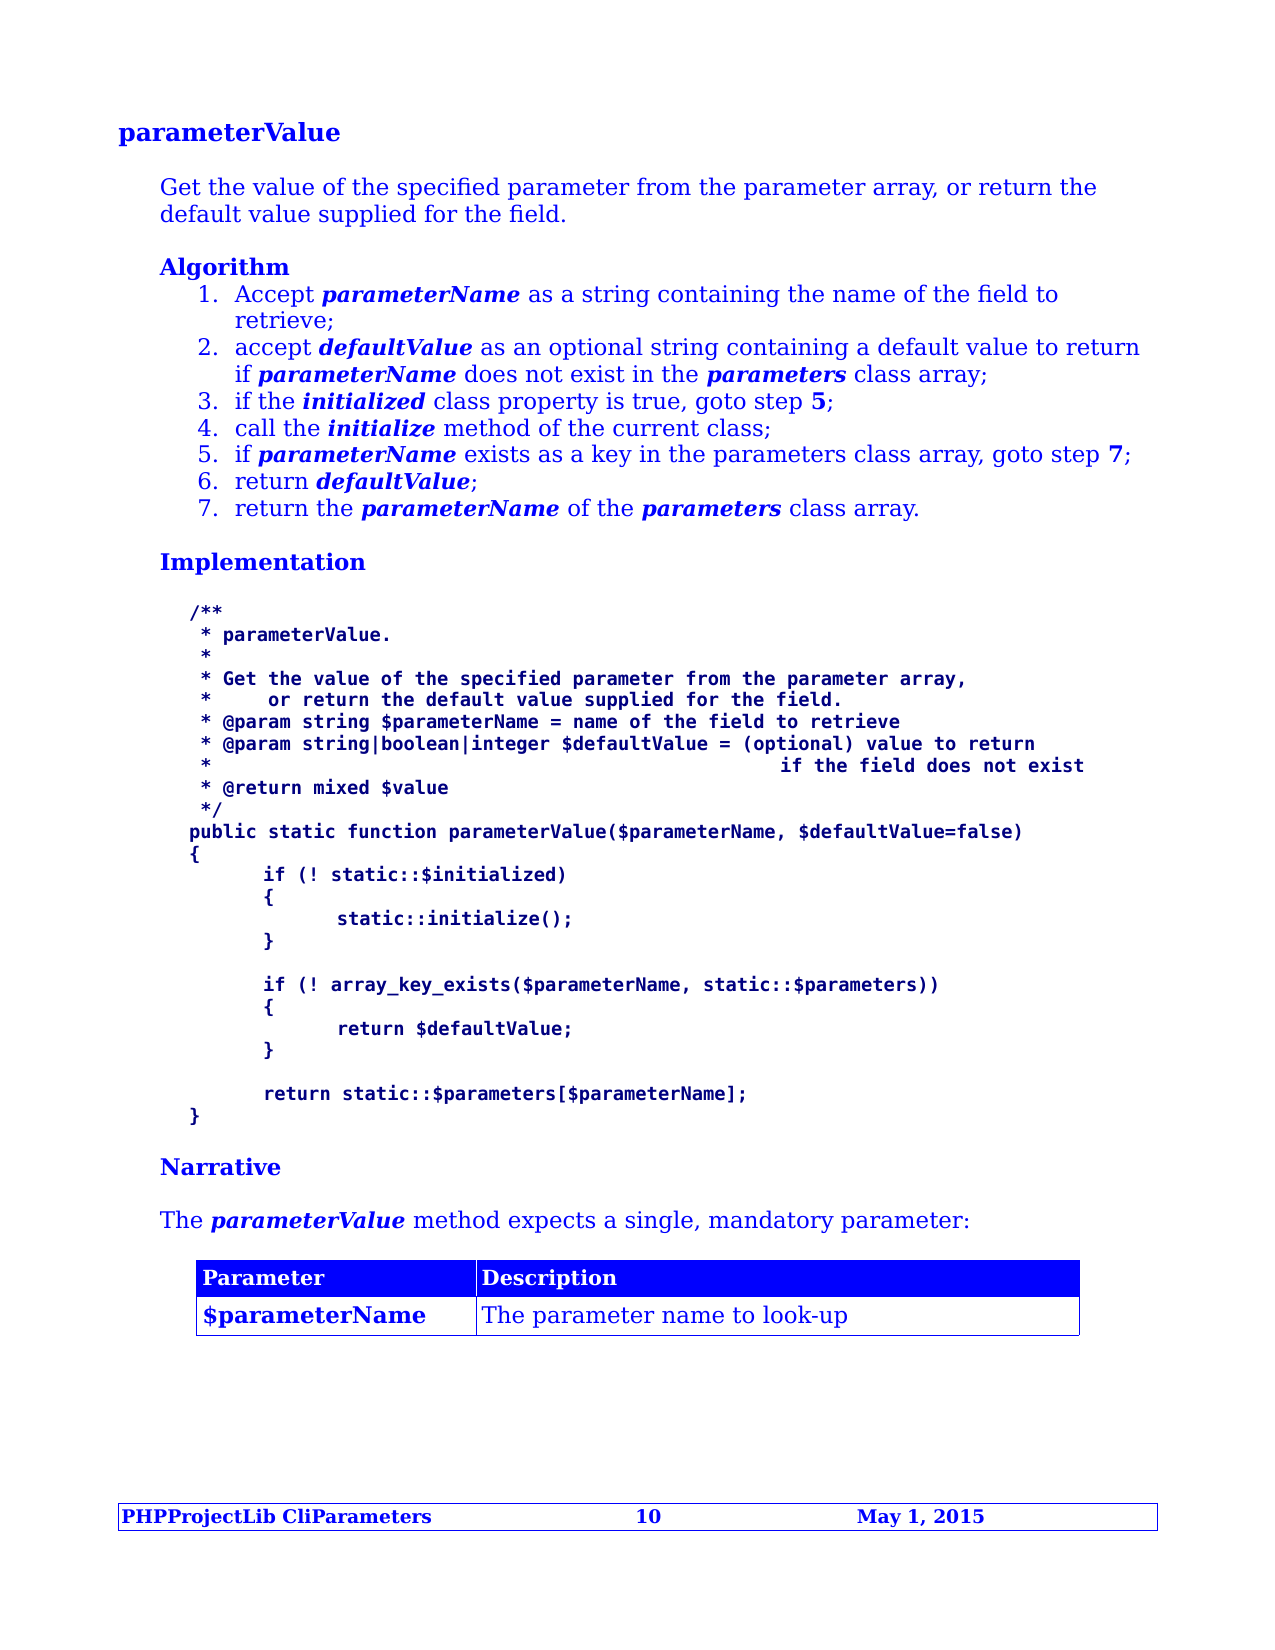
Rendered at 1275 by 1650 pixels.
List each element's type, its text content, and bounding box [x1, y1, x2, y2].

list * @param string $parameterName = name of the field to retrieve [189, 711, 1157, 733]
list } [189, 1039, 1157, 1061]
list if parameterName exists as a key in the parameters class array, goto step 7; [197, 441, 1157, 468]
list return defaultValue; [197, 468, 1157, 495]
text Algorithm [159, 254, 1157, 281]
table_cell $parameterName [197, 1297, 476, 1335]
title parameterValue [118, 118, 1157, 147]
list public static function parameterValue($parameterName, $defaultValue=false) [189, 821, 1157, 842]
list static::initialize(); [189, 908, 1157, 930]
list * or return the default value supplied for the field. [189, 689, 1157, 711]
text Implementation [159, 548, 1157, 575]
list { [189, 996, 1157, 1017]
list */ [189, 799, 1157, 821]
list if (! static::$initialized) [189, 864, 1157, 886]
list return $defaultValue; [189, 1017, 1157, 1039]
table_header Description [477, 1261, 1079, 1296]
list accept defaultValue as an optional string containing a default value to return if parameterName does not exist in the parameters class array; [197, 334, 1157, 388]
list Accept parameterName as a string containing the name of the field to retrieve; [197, 281, 1157, 334]
list return the parameterName of the parameters class array. [197, 495, 1157, 522]
list * [189, 646, 1157, 667]
list * if the field does not exist [189, 755, 1157, 777]
list return static::$parameters[$parameterName]; [189, 1083, 1157, 1105]
list * Get the value of the specified parameter from the parameter array, [189, 667, 1157, 689]
list if the initialized class property is true, goto step 5; [197, 388, 1157, 415]
table_cell The parameter name to look-up [477, 1297, 1079, 1335]
list * @return mixed $value [189, 777, 1157, 799]
list * @param string|boolean|integer $defaultValue = (optional) value to return [189, 733, 1157, 755]
list * parameterValue. [189, 624, 1157, 646]
list { [189, 842, 1157, 864]
list call the initialize method of the current class; [197, 415, 1157, 441]
list } [189, 930, 1157, 952]
table_header Parameter [197, 1261, 476, 1296]
text Narrative [159, 1153, 1157, 1180]
list /** [189, 602, 1157, 624]
text The parameterValue method expects a single, mandatory parameter: [159, 1207, 1157, 1234]
text Get the value of the specified parameter from the parameter array, or return the default value supplied for the field. [159, 174, 1157, 227]
list { [189, 886, 1157, 908]
list } [189, 1105, 1157, 1127]
list if (! array_key_exists($parameterName, static::$parameters)) [189, 974, 1157, 996]
